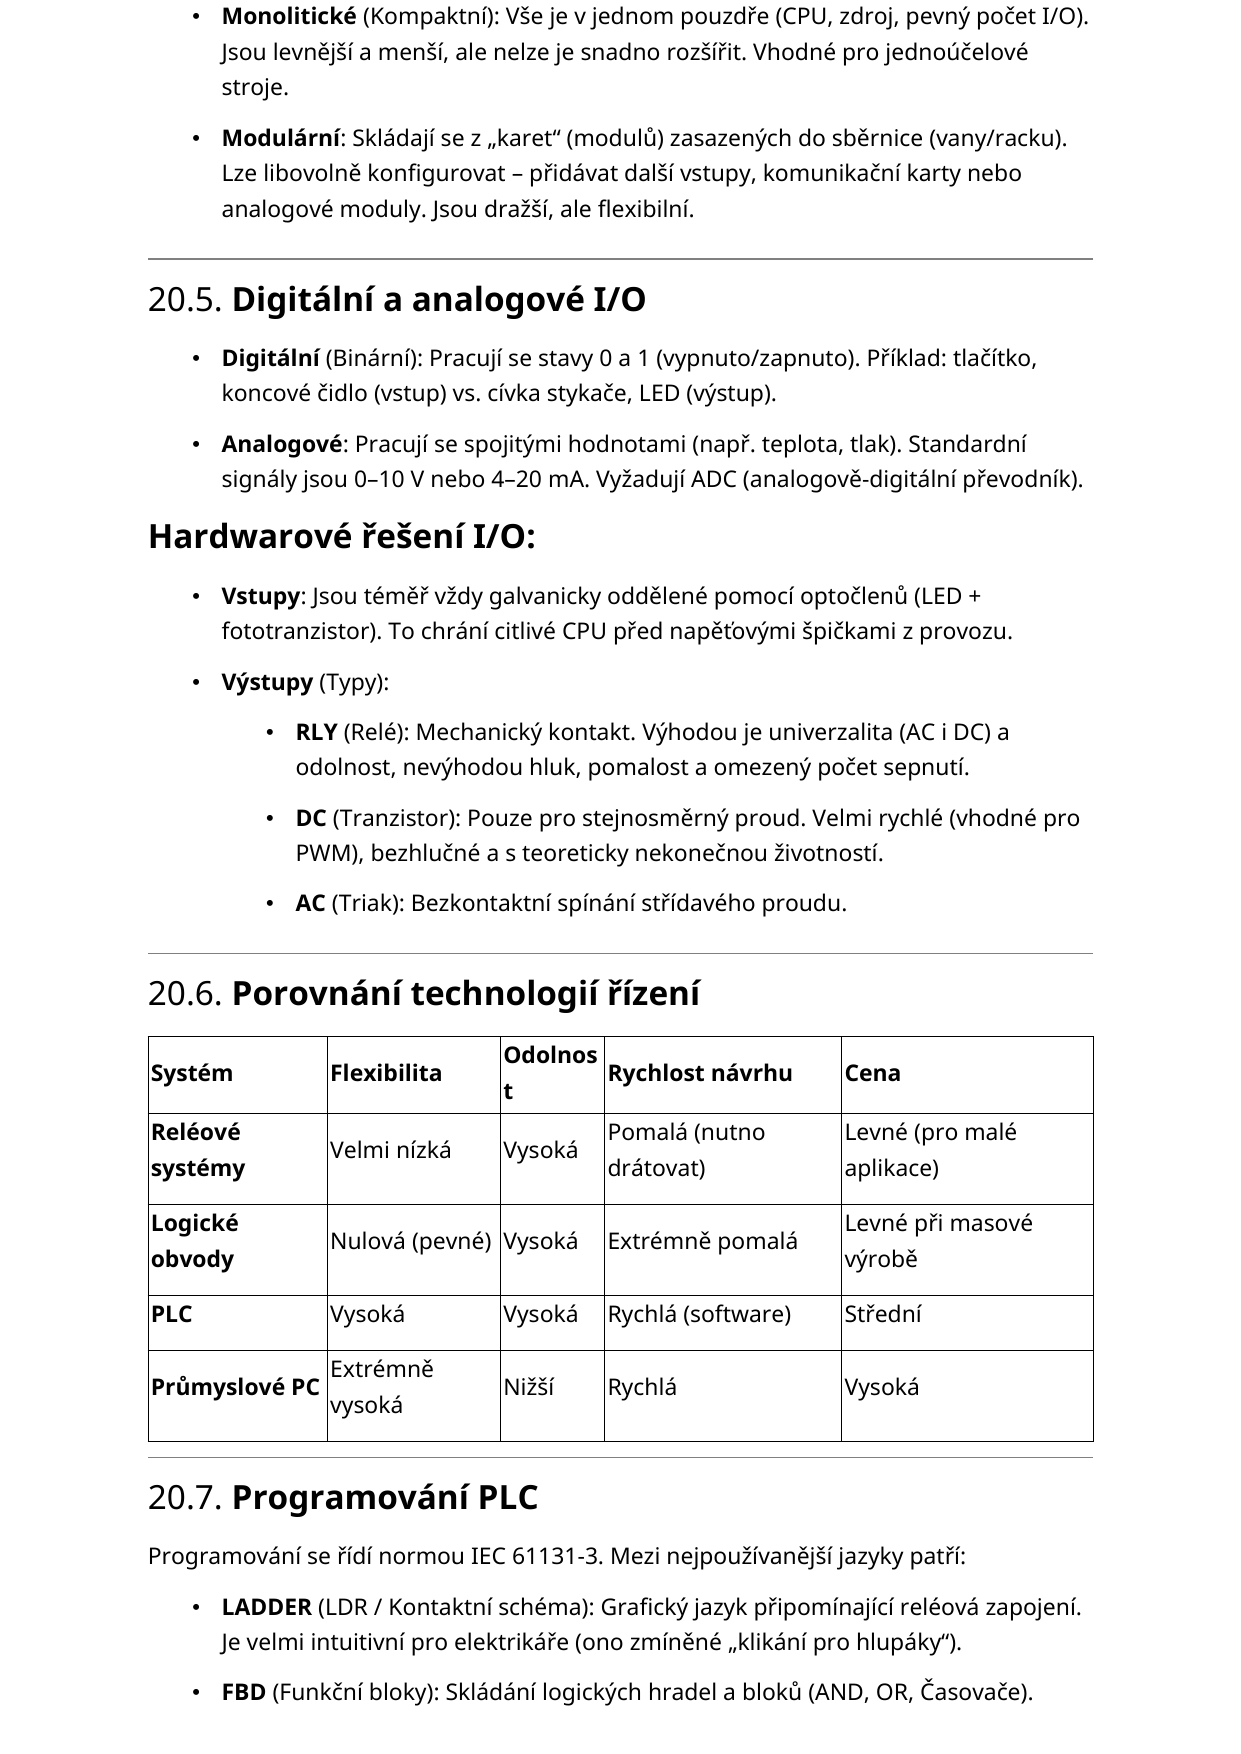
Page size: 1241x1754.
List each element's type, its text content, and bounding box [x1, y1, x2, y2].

list Digitální (Binární): Pracují se stavy 0 a 1 (vypnuto/zapnuto). Příklad: tlačítko, koncové čidlo (vstup) vs. cívka stykače, LED (výstup). [192, 342, 1093, 408]
table_cell Rychlá (software) [605, 1296, 841, 1350]
table_cell Levné při masové výrobě [842, 1205, 1093, 1295]
table_cell Extrémně pomalá [605, 1205, 841, 1295]
subtitle 20.7. Programování PLC [148, 1474, 1093, 1519]
list DC (Tranzistor): Pouze pro stejnosměrný proud. Velmi rychlé (vhodné pro PWM), bezhlučné a s teoreticky nekonečnou životností. [266, 802, 1093, 868]
table_header Odolnost [501, 1037, 604, 1113]
subtitle 20.5. Digitální a analogové I/O [148, 275, 1093, 321]
list LADDER (LDR / Kontaktní schéma): Grafický jazyk připomínající reléová zapojení. Je velmi intuitivní pro elektrikáře (ono zmíněné „klikání pro hlupáky“). [192, 1590, 1093, 1657]
table_cell Extrémně vysoká [328, 1351, 500, 1441]
table_cell Vysoká [328, 1296, 500, 1350]
table_cell Rychlá [605, 1351, 841, 1441]
table_header Rychlost návrhu [605, 1037, 841, 1113]
table_cell Vysoká [501, 1205, 604, 1295]
table_cell Vysoká [501, 1296, 604, 1350]
table_cell Logické obvody [149, 1205, 327, 1295]
subtitle Hardwarové řešení I/O: [148, 513, 1093, 559]
table_header Cena [842, 1037, 1093, 1113]
table_cell Levné (pro malé aplikace) [842, 1114, 1093, 1204]
list Modulární: Skládají se z „karet“ (modulů) zasazených do sběrnice (vany/racku). Lze libovolně konfigurovat – přidávat další vstupy, komunikační karty nebo analogové moduly. Jsou dražší, ale flexibilní. [192, 121, 1093, 224]
list Analogové: Pracují se spojitými hodnotami (např. teplota, tlak). Standardní signály jsou 0–10 V nebo 4–20 mA. Vyžadují ADC (analogově-digitální převodník). [192, 427, 1093, 494]
list Výstupy (Typy): [192, 666, 1093, 697]
text Programování se řídí normou IEC 61131-3. Mezi nejpoužívanější jazyky patří: [148, 1540, 1093, 1571]
subtitle 20.6. Porovnání technologií řízení [148, 970, 1093, 1015]
table_cell Nulová (pevné) [328, 1205, 500, 1295]
list RLY (Relé): Mechanický kontakt. Výhodou je univerzalita (AC i DC) a odolnost, nevýhodou hluk, pomalost a omezený počet sepnutí. [266, 716, 1093, 783]
list Monolitické (Kompaktní): Vše je v jednom pouzdře (CPU, zdroj, pevný počet I/O). Jsou levnější a menší, ale nelze je snadno rozšířit. Vhodné pro jednoúčelové stroje. [192, 0, 1093, 102]
list Vstupy: Jsou téměř vždy galvanicky oddělené pomocí optočlenů (LED + fototranzistor). To chrání citlivé CPU před napěťovými špičkami z provozu. [192, 580, 1093, 647]
table_cell Střední [842, 1296, 1093, 1350]
table_cell Průmyslové PC [149, 1351, 327, 1441]
table_cell Vysoká [842, 1351, 1093, 1441]
list FBD (Funkční bloky): Skládání logických hradel a bloků (AND, OR, Časovače). [192, 1676, 1093, 1707]
table_header Systém [149, 1037, 327, 1113]
table_cell PLC [149, 1296, 327, 1350]
table_cell Nižší [501, 1351, 604, 1441]
table_cell Reléové systémy [149, 1114, 327, 1204]
table_cell Velmi nízká [328, 1114, 500, 1204]
table_header Flexibilita [328, 1037, 500, 1113]
list AC (Triak): Bezkontaktní spínání střídavého proudu. [266, 887, 1093, 919]
table_cell Vysoká [501, 1114, 604, 1204]
table_cell Pomalá (nutno drátovat) [605, 1114, 841, 1204]
